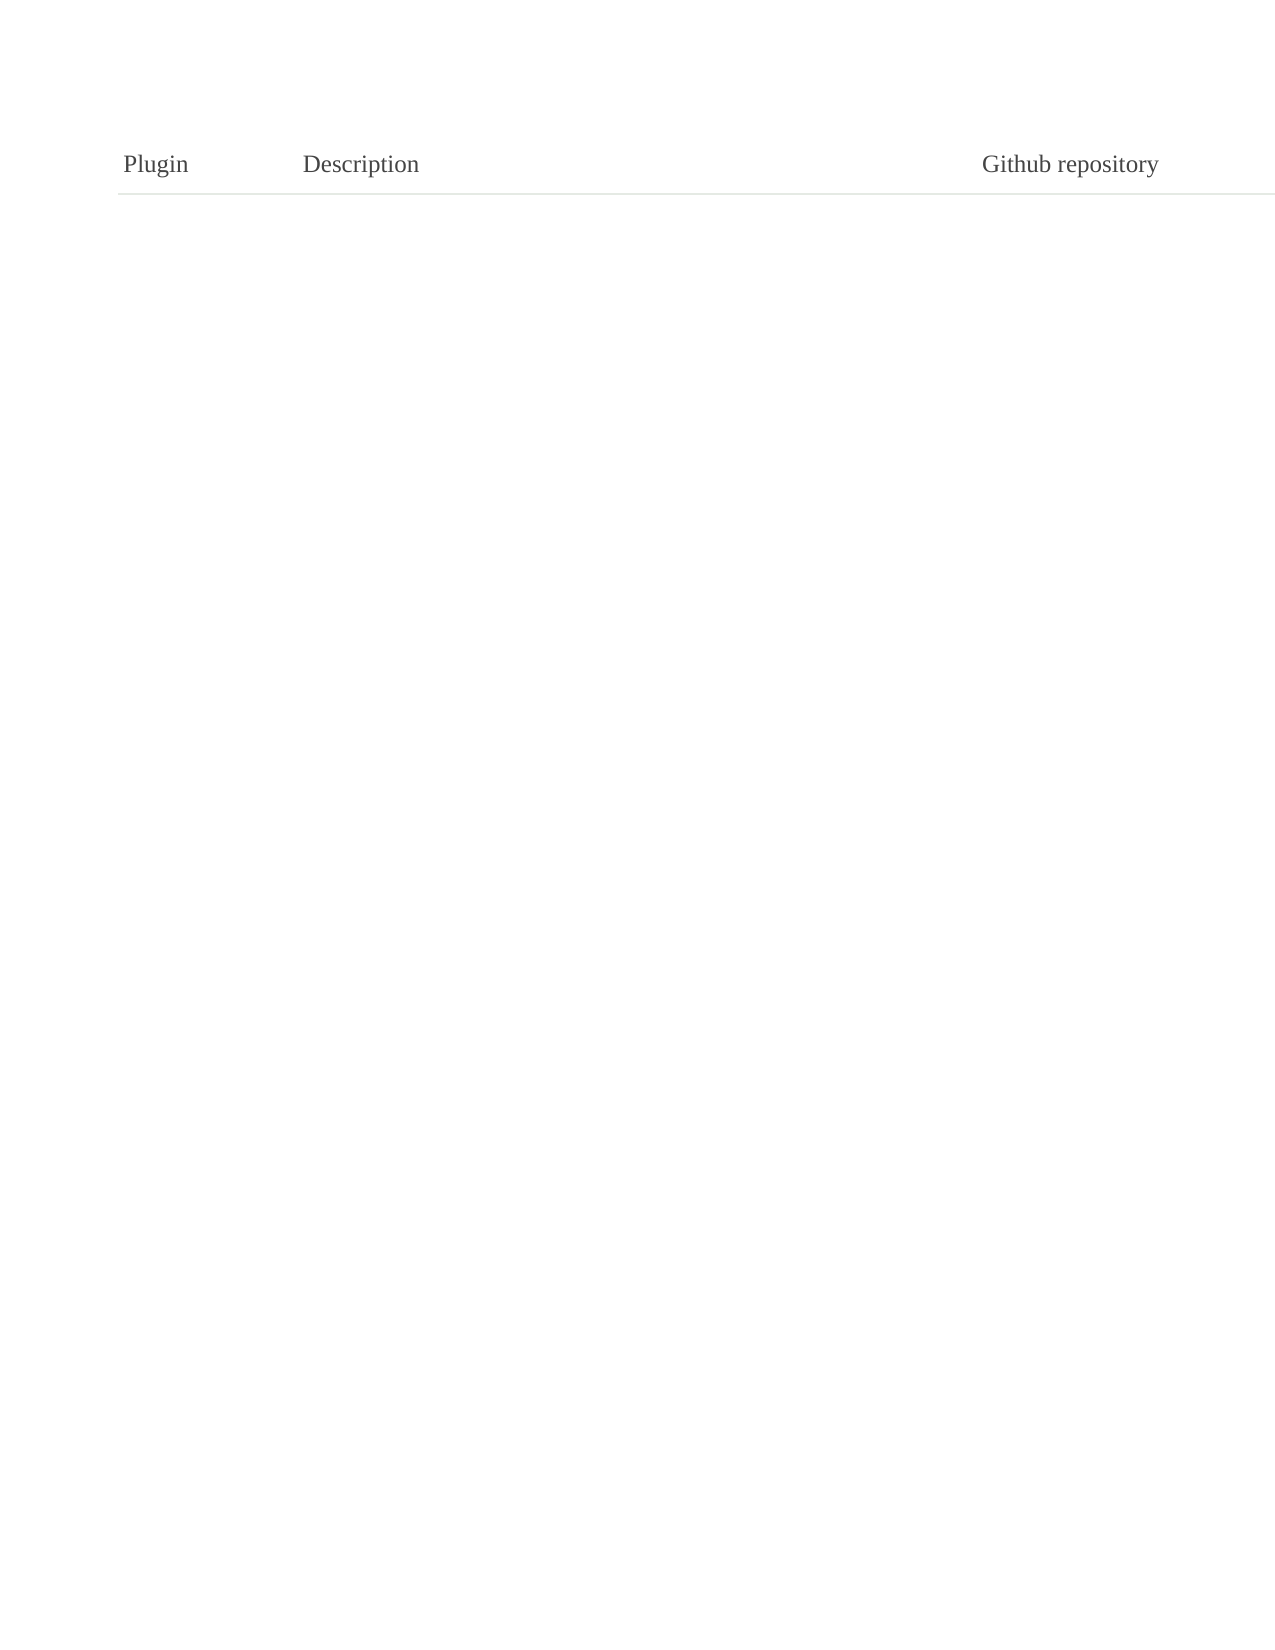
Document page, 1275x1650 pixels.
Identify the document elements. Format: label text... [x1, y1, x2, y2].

table_header Github repository [977, 118, 1275, 193]
table_header Plugin [118, 118, 298, 193]
table_header Description [298, 118, 977, 193]
